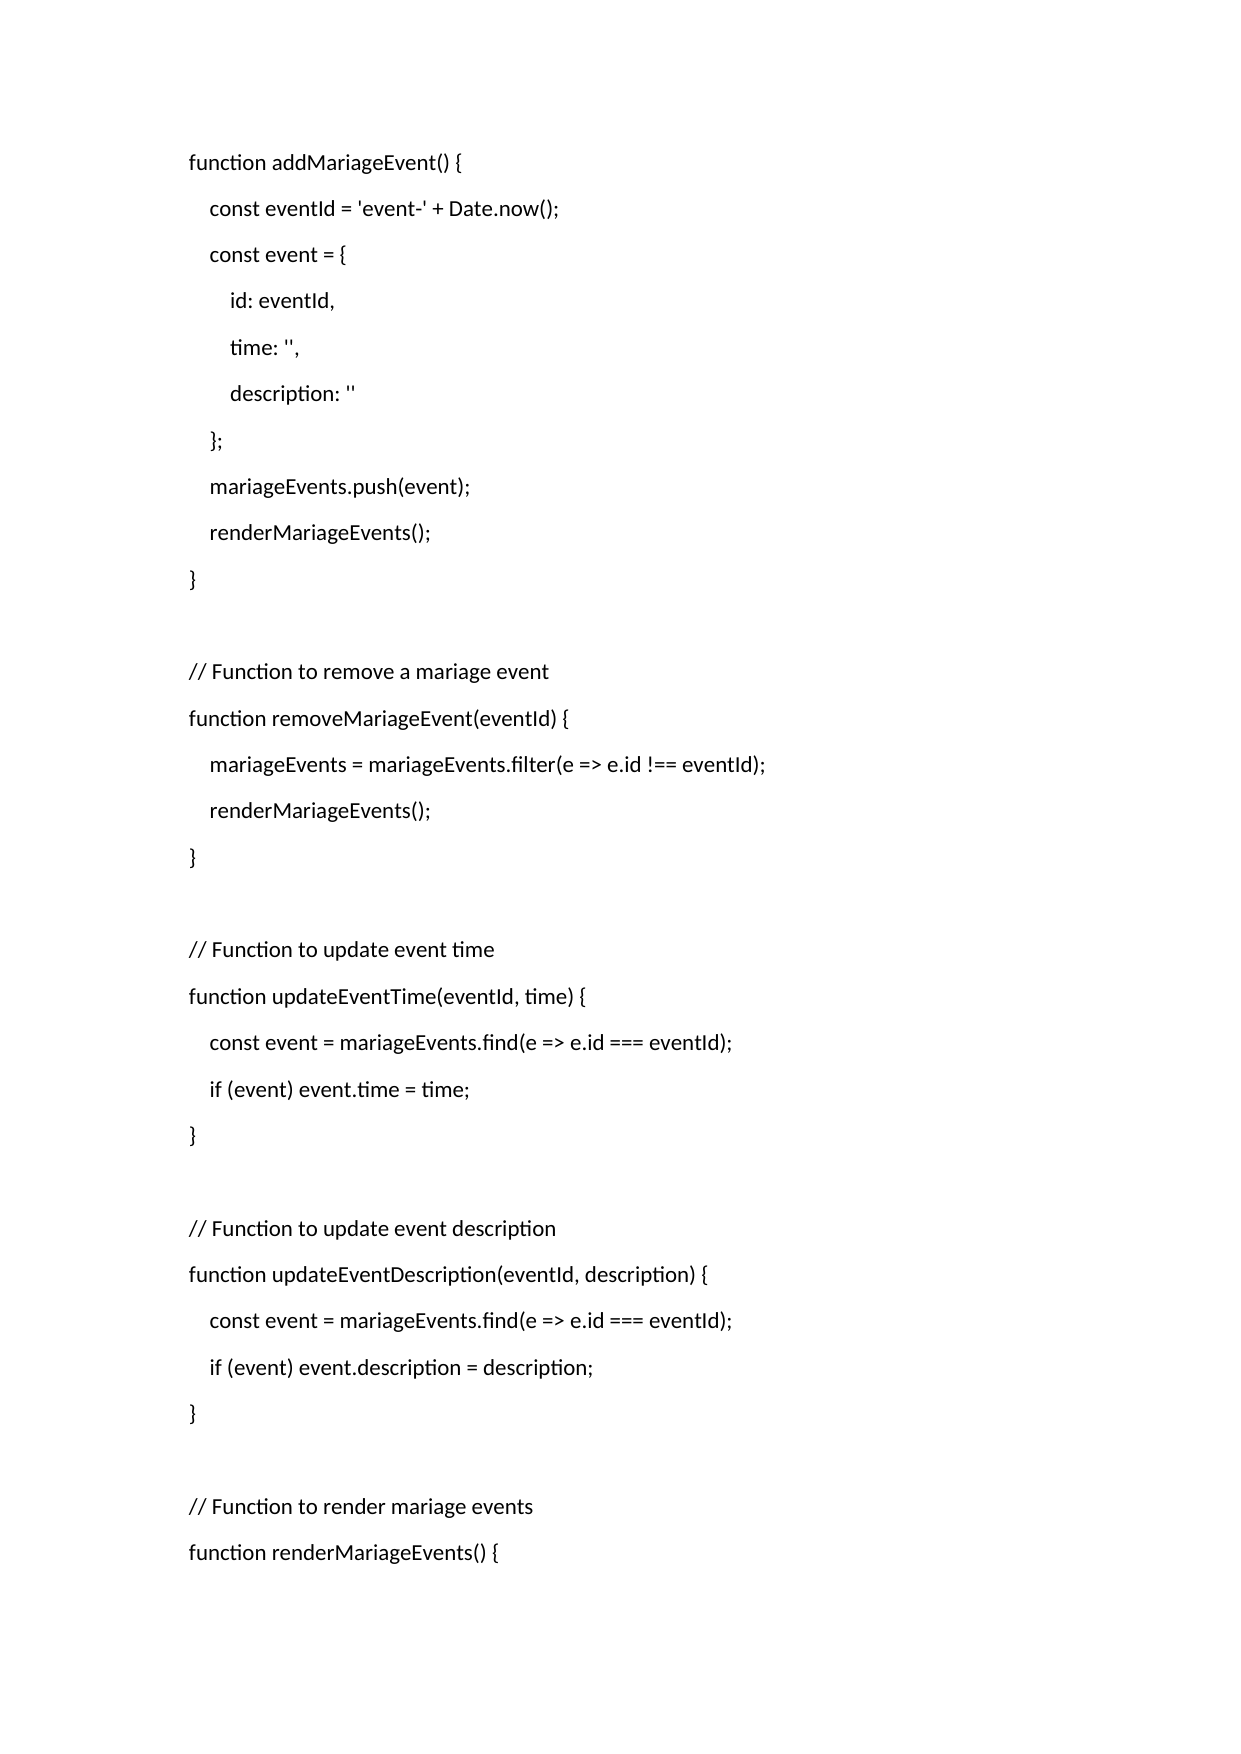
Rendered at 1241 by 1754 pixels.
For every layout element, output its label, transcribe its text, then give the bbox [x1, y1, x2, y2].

text } [148, 1399, 1093, 1427]
text function updateEventTime(eventId, time) { [148, 982, 1093, 1010]
text // Function to update event description [148, 1214, 1093, 1242]
text description: '' [148, 379, 1093, 407]
text if (event) event.description = description; [148, 1353, 1093, 1381]
text function updateEventDescription(eventId, description) { [148, 1260, 1093, 1288]
text // Function to update event time [148, 936, 1093, 964]
text const event = mariageEvents.find(e => e.id === eventId); [148, 1028, 1093, 1056]
text const event = { [148, 240, 1093, 268]
text renderMariageEvents(); [148, 518, 1093, 546]
text function addMariageEvent() { [148, 148, 1093, 176]
text function removeMariageEvent(eventId) { [148, 704, 1093, 732]
text } [148, 1121, 1093, 1149]
text const event = mariageEvents.find(e => e.id === eventId); [148, 1306, 1093, 1334]
text }; [148, 426, 1093, 454]
text const eventId = 'event-' + Date.now(); [148, 194, 1093, 222]
text mariageEvents = mariageEvents.filter(e => e.id !== eventId); [148, 750, 1093, 778]
text time: '', [148, 333, 1093, 361]
text // Function to render mariage events [148, 1492, 1093, 1520]
text renderMariageEvents(); [148, 797, 1093, 824]
text function renderMariageEvents() { [148, 1538, 1093, 1566]
text } [148, 565, 1093, 593]
text id: eventId, [148, 287, 1093, 315]
text } [148, 843, 1093, 871]
text mariageEvents.push(event); [148, 472, 1093, 500]
text // Function to remove a mariage event [148, 657, 1093, 686]
text if (event) event.time = time; [148, 1075, 1093, 1103]
